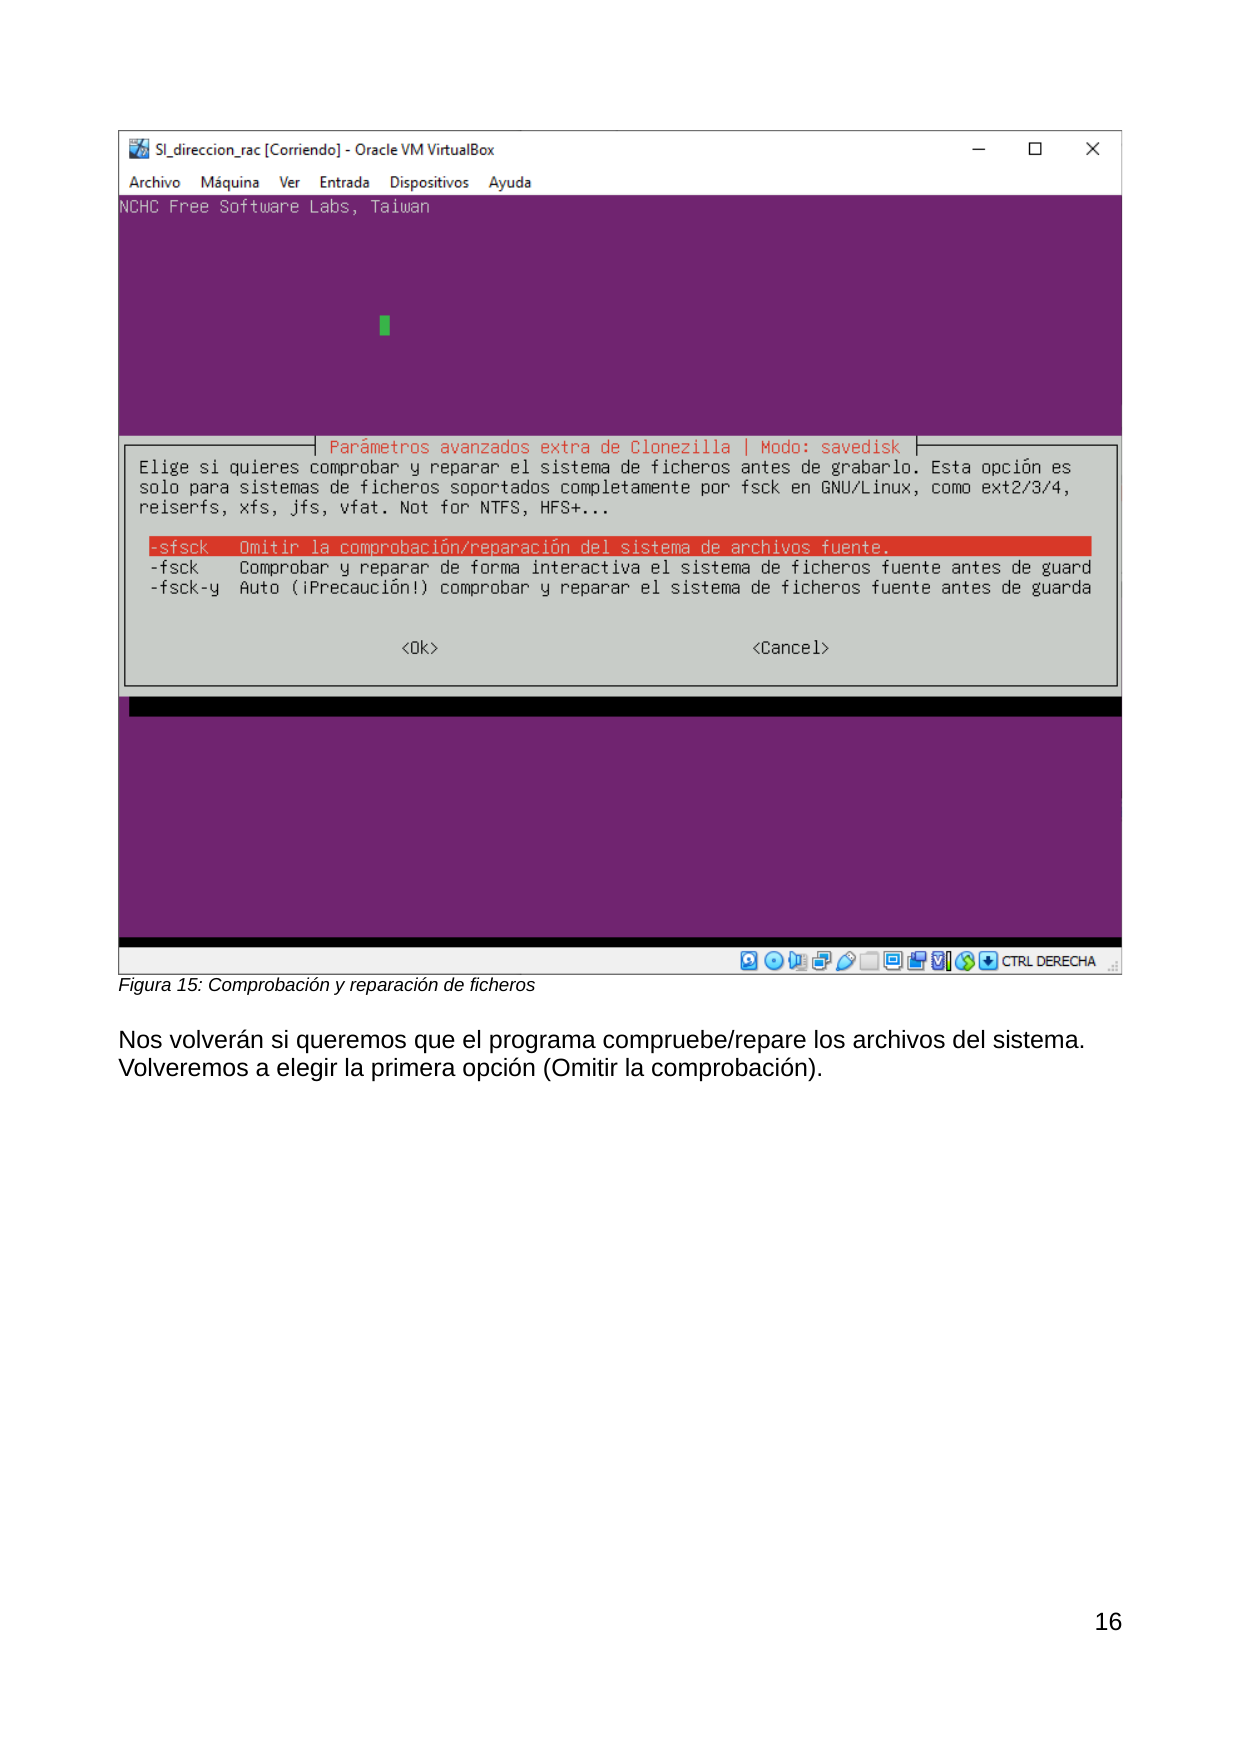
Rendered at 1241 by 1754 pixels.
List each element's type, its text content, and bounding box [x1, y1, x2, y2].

text Nos volverán si queremos que el programa compruebe/repare los archivos del sistema. Volveremos a elegir la primera opción (Omitir la comprobación). [118, 1024, 1122, 1082]
picture [118, 130, 1123, 975]
text Figura 15: Comprobación y reparación de ficheros [118, 975, 1122, 996]
